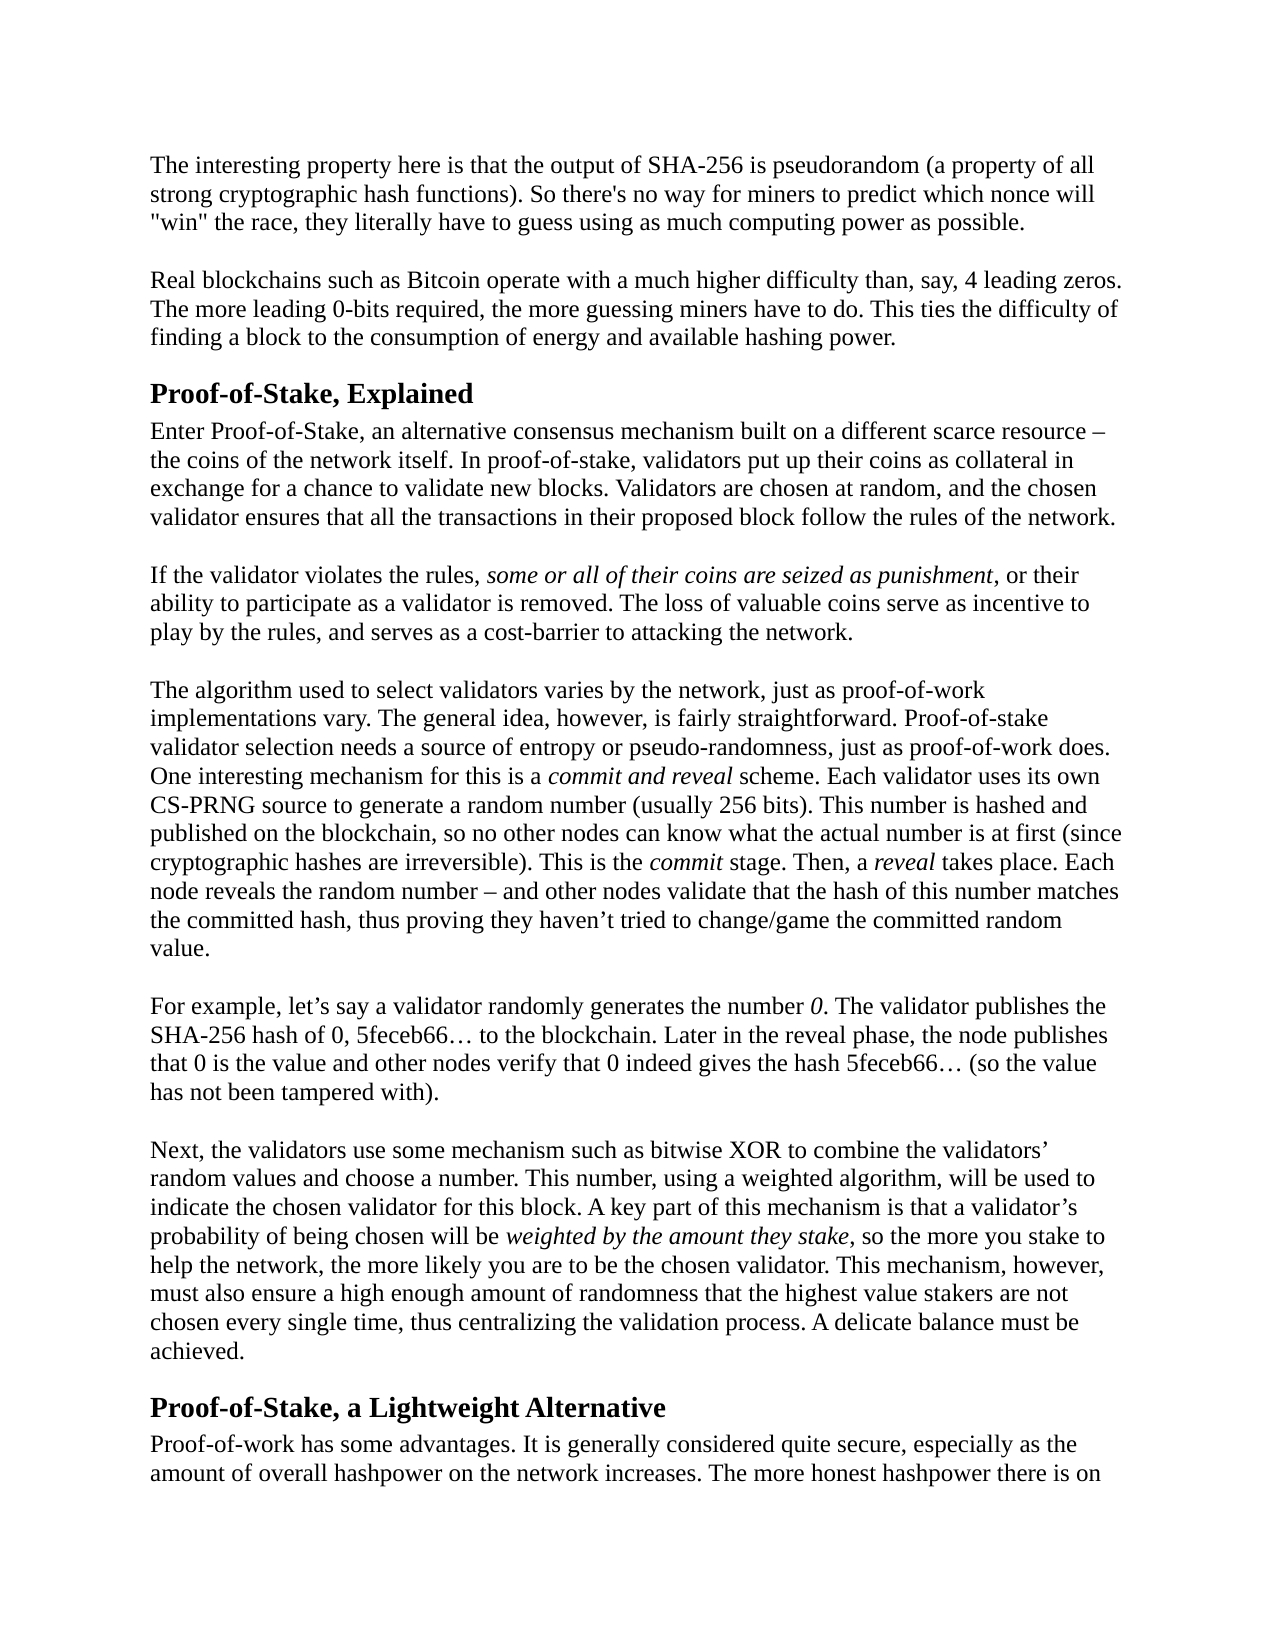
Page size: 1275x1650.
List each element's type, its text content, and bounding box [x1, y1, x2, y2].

text If the validator violates the rules, some or all of their coins are seized as punishment, or their ability to participate as a validator is removed. The loss of valuable coins serve as incentive to play by the rules, and serves as a cost-barrier to attacking the network. [150, 560, 1125, 646]
text Next, the validators use some mechanism such as bitwise XOR to combine the validators’ random values and choose a number. This number, using a weighted algorithm, will be used to indicate the chosen validator for this block. A key part of this mechanism is that a validator’s probability of being chosen will be weighted by the amount they stake, so the more you stake to help the network, the more likely you are to be the chosen validator. This mechanism, however, must also ensure a high enough amount of randomness that the highest value stakers are not chosen every single time, thus centralizing the validation process. A delicate balance must be achieved. [150, 1135, 1125, 1365]
text Real blockchains such as Bitcoin operate with a much higher difficulty than, say, 4 leading zeros. The more leading 0-bits required, the more guessing miners have to do. This ties the difficulty of finding a block to the consumption of energy and available hashing power. [150, 265, 1125, 351]
text For example, let’s say a validator randomly generates the number 0. The validator publishes the SHA-256 hash of 0, 5feceb66… to the blockchain. Later in the reveal phase, the node publishes that 0 is the value and other nodes verify that 0 indeed gives the hash 5feceb66… (so the value has not been tampered with). [150, 991, 1125, 1106]
text The algorithm used to select validators varies by the network, just as proof-of-work implementations vary. The general idea, however, is fairly straightforward. Proof-of-stake validator selection needs a source of entropy or pseudo-randomness, just as proof-of-work does. One interesting mechanism for this is a commit and reveal scheme. Each validator uses its own CS-PRNG source to generate a random number (usually 256 bits). This number is hashed and published on the blockchain, so no other nodes can know what the actual number is at first (since cryptographic hashes are irreversible). This is the commit stage. Then, a reveal takes place. Each node reveals the random number – and other nodes validate that the hash of this number matches the committed hash, thus proving they haven’t tried to change/game the committed random value. [150, 675, 1125, 962]
text Enter Proof-of-Stake, an alternative consensus mechanism built on a different scarce resource – the coins of the network itself. In proof-of-stake, validators put up their coins as collateral in exchange for a chance to validate new blocks. Validators are chosen at random, and the chosen validator ensures that all the transactions in their proposed block follow the rules of the network. [150, 416, 1125, 531]
text Proof-of-work has some advantages. It is generally considered quite secure, especially as the amount of overall hashpower on the network increases. The more honest hashpower there is on [150, 1429, 1125, 1487]
subtitle Proof-of-Stake, Explained [150, 376, 1125, 410]
text The interesting property here is that the output of SHA-256 is pseudorandom (a property of all strong cryptographic hash functions). So there's no way for miners to predict which nonce will "win" the race, they literally have to guess using as much computing power as possible. [150, 150, 1125, 236]
subtitle Proof-of-Stake, a Lightweight Alternative [150, 1390, 1125, 1423]
